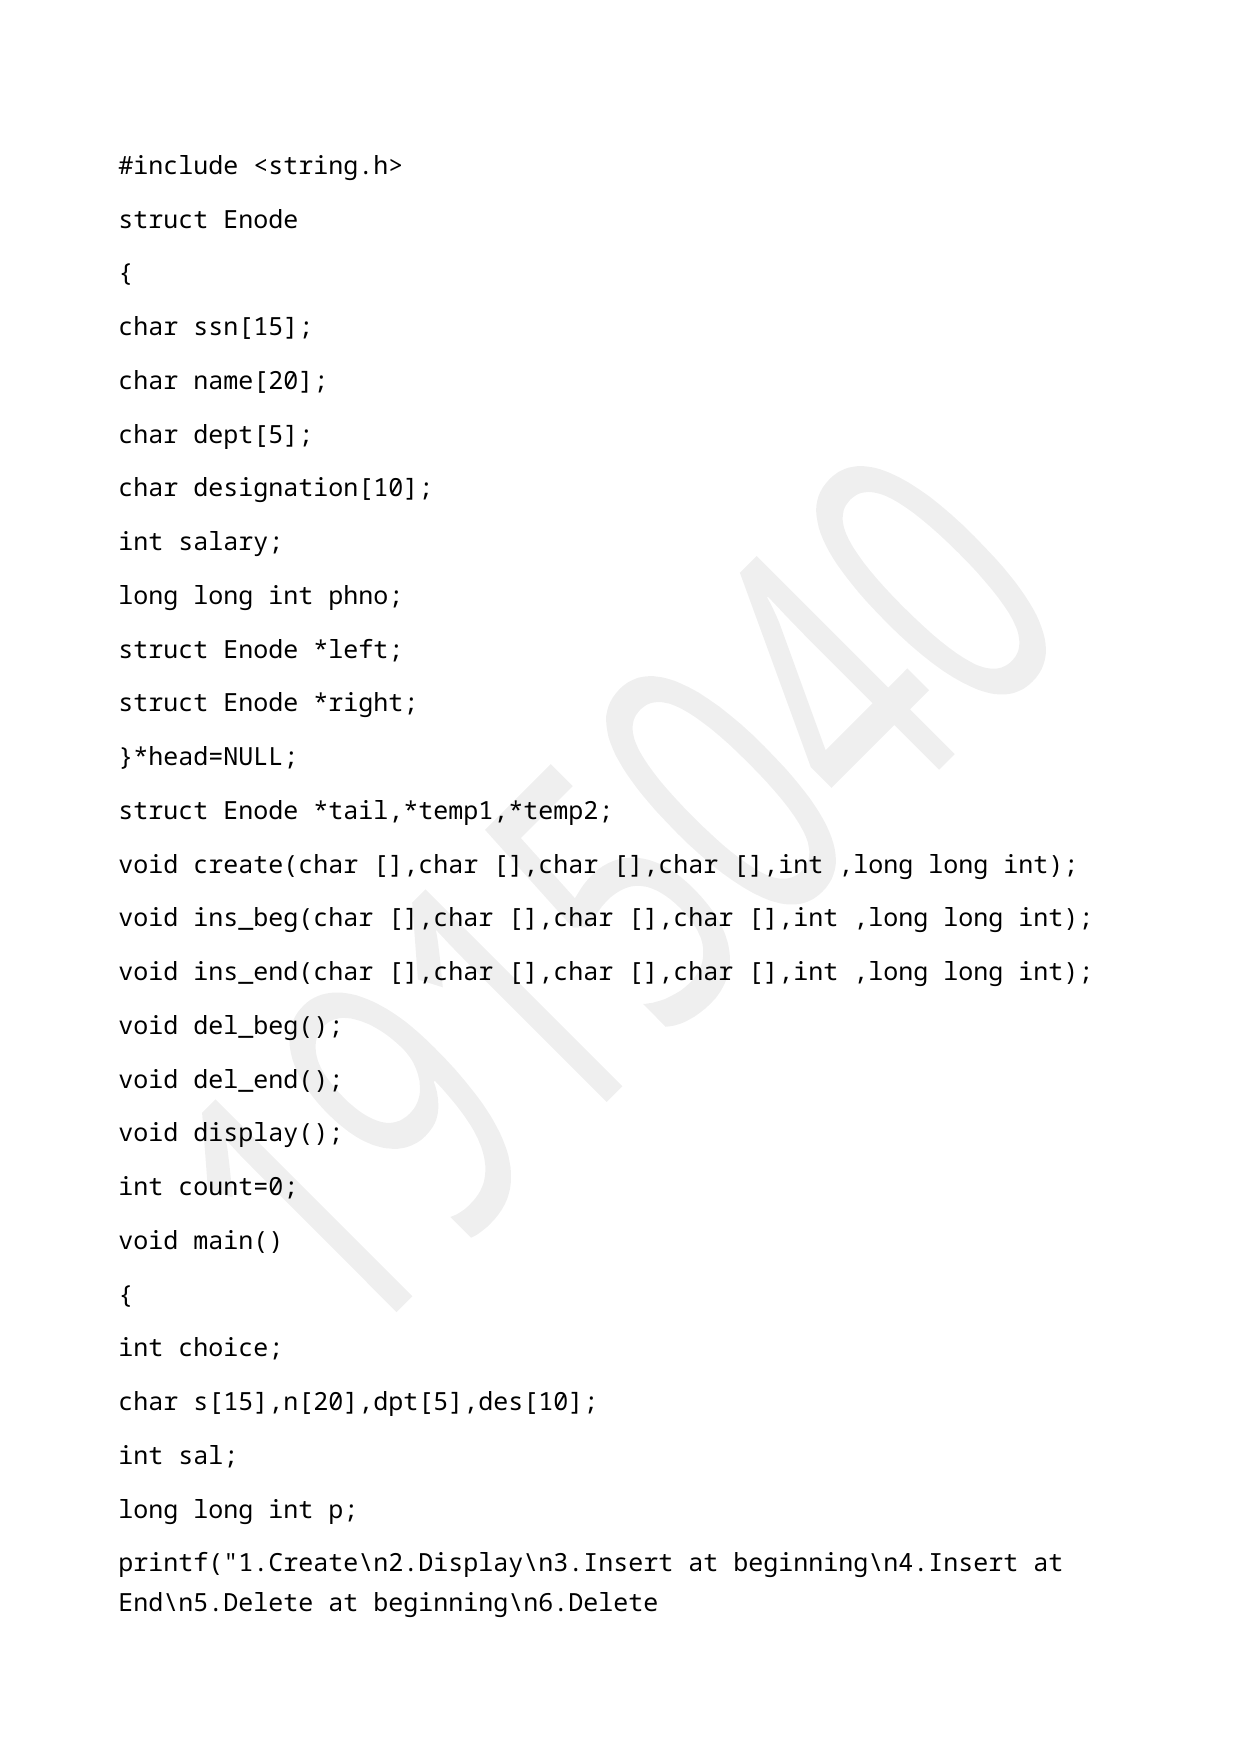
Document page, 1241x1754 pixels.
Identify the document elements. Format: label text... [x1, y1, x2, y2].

text [848, 739, 1122, 773]
text void del_beg(); [118, 1008, 300, 1042]
text void ins_end(char [],char [],char [],char [],int ,long long int); [440, 954, 491, 988]
text void create(char [],char [],char [],char [],int ,long long int); [529, 846, 730, 880]
text char designation[10]; [118, 470, 840, 504]
text int choice; [118, 1330, 1122, 1364]
text [783, 631, 833, 665]
text int count=0; [506, 1169, 1122, 1203]
text void ins_end(char [],char [],char [],char [],int ,long long int); [118, 954, 441, 988]
text void create(char [],char [],char [],char [],int ,long long int); [832, 846, 1122, 880]
text [394, 1276, 1122, 1310]
text [848, 493, 898, 504]
text int sal; [118, 1438, 1122, 1472]
text [911, 685, 1122, 719]
text void del_beg(); [317, 1018, 394, 1042]
text #include <string.h> [118, 148, 1122, 182]
text [803, 685, 871, 719]
text void ins_end(char [],char [],char [],char [],int ,long long int); [492, 954, 703, 988]
text [878, 578, 1007, 612]
text { [118, 255, 1122, 289]
text long long int phno; [118, 578, 753, 612]
text [844, 524, 962, 558]
text void del_beg(); [387, 1008, 545, 1042]
text [930, 631, 1019, 665]
text struct Enode *left; [118, 631, 773, 665]
text void display(); [233, 1115, 384, 1149]
text void ins_beg(char [],char [],char [],char [],int ,long long int); [118, 900, 414, 934]
text [687, 685, 792, 719]
text struct Enode *tail,*temp1,*temp2; [672, 793, 800, 827]
text void create(char [],char [],char [],char [],int ,long long int); [118, 846, 529, 880]
text struct Enode *right; [118, 685, 623, 719]
text int count=0; [287, 1169, 485, 1203]
text void display(); [491, 1115, 1122, 1149]
text void del_end(); [449, 1061, 598, 1095]
text [1043, 631, 1122, 665]
text [341, 1223, 1122, 1257]
text int count=0; [118, 1169, 286, 1203]
text long long int p; [118, 1491, 1122, 1525]
text printf("1.Create\n2.Display\n3.Insert at beginning\n4.Insert at End\n5.Delete at beginning\n6.Delete [118, 1545, 1122, 1618]
text [833, 631, 933, 665]
text struct Enode *tail,*temp1,*temp2; [533, 793, 670, 827]
text void del_end(); [319, 1061, 419, 1095]
text void ins_end(char [],char [],char [],char [],int ,long long int); [723, 954, 1122, 988]
text struct Enode [118, 201, 1122, 235]
text char s[15],n[20],dpt[5],des[10]; [118, 1384, 1122, 1418]
text struct Enode *tail,*temp1,*temp2; [807, 793, 1122, 827]
text void display(); [118, 1115, 204, 1149]
text void ins_beg(char [],char [],char [],char [],int ,long long int); [705, 900, 1122, 934]
text [635, 703, 696, 719]
text char ssn[15]; [118, 309, 1122, 343]
text void del_beg(); [546, 1008, 1122, 1042]
text void ins_beg(char [],char [],char [],char [],int ,long long int); [438, 900, 698, 934]
text char dept[5]; [118, 416, 1122, 450]
text [758, 739, 815, 773]
text void display(); [404, 1115, 481, 1149]
text [963, 524, 1122, 558]
text }*head=NULL; [118, 739, 625, 773]
text { [118, 1276, 393, 1310]
text void del_end(); [599, 1061, 1122, 1095]
text [635, 739, 757, 773]
text void del_end(); [118, 1061, 310, 1095]
text char name[20]; [118, 363, 1122, 397]
text [1013, 578, 1122, 612]
text void create(char [],char [],char [],char [],int ,long long int); [726, 846, 809, 878]
text [780, 578, 875, 612]
text int salary; [118, 524, 832, 558]
text [886, 470, 1122, 504]
text void main() [118, 1223, 340, 1257]
text struct Enode *tail,*temp1,*temp2; [118, 793, 520, 827]
